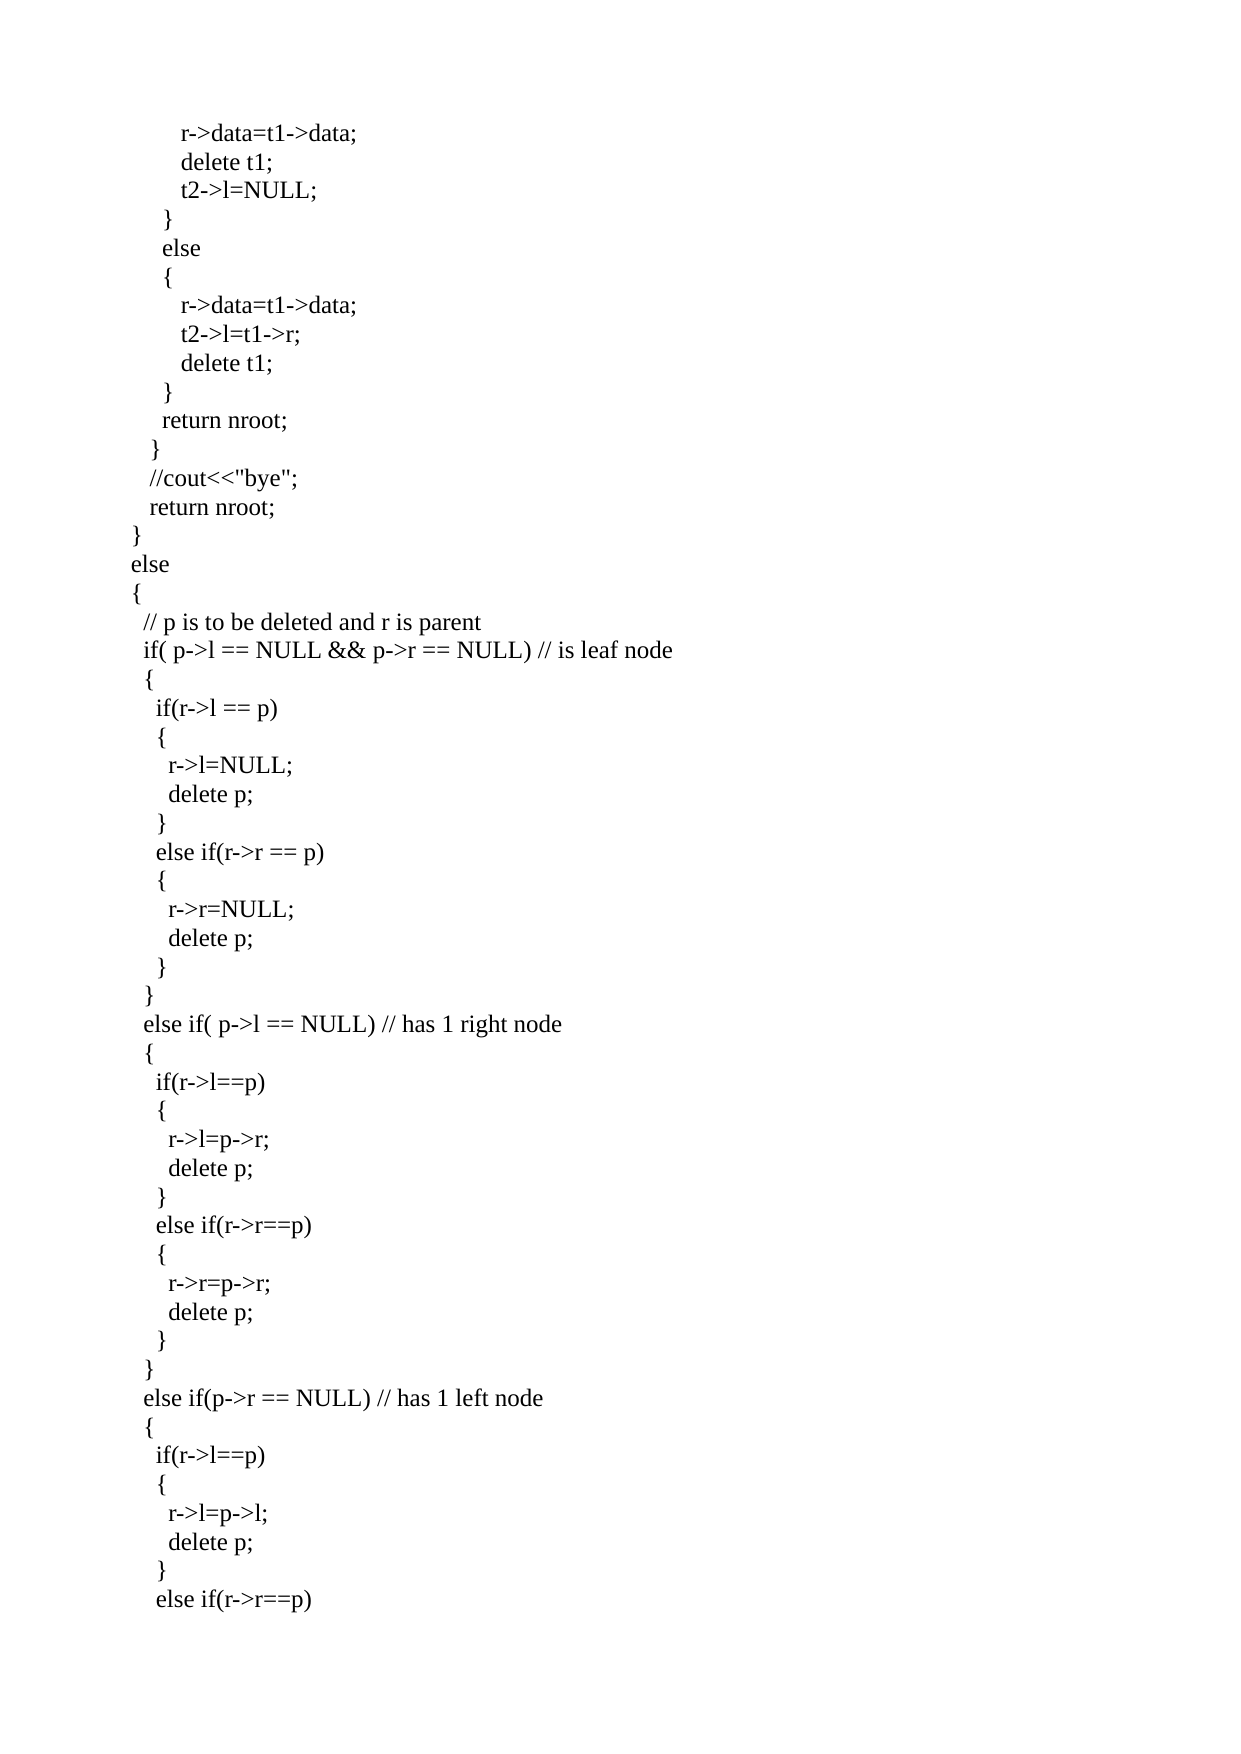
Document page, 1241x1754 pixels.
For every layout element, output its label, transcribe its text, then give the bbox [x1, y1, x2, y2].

text { [118, 664, 1122, 693]
text return nroot; [118, 492, 1122, 521]
text r->l=p->r; [118, 1124, 1122, 1153]
text t2->l=t1->r; [118, 319, 1122, 348]
text else if(r->r==p) [118, 1211, 1122, 1239]
text else [118, 549, 1122, 578]
text else if(r->r == p) [118, 837, 1122, 866]
text delete p; [118, 923, 1122, 952]
text else if(p->r == NULL) // has 1 left node [118, 1383, 1122, 1412]
text r->r=p->r; [118, 1268, 1122, 1297]
text { [118, 1096, 1122, 1124]
text delete t1; [118, 147, 1122, 176]
text } [118, 521, 1122, 549]
text // p is to be deleted and r is parent [118, 607, 1122, 636]
text } [118, 1354, 1122, 1383]
text } [118, 204, 1122, 233]
text if(r->l == p) [118, 693, 1122, 722]
text if(r->l==p) [118, 1441, 1122, 1469]
text r->r=NULL; [118, 894, 1122, 923]
text else if(r->r==p) [118, 1584, 1122, 1613]
text } [118, 434, 1122, 463]
text //cout<<"bye"; [118, 463, 1122, 492]
text r->l=NULL; [118, 751, 1122, 779]
text { [118, 1038, 1122, 1067]
text { [118, 866, 1122, 894]
text if( p->l == NULL && p->r == NULL) // is leaf node [118, 636, 1122, 664]
text { [118, 1239, 1122, 1268]
text { [118, 1469, 1122, 1498]
text } [118, 1326, 1122, 1354]
text { [118, 578, 1122, 607]
text } [118, 952, 1122, 981]
text t2->l=NULL; [118, 176, 1122, 204]
text } [118, 377, 1122, 406]
text delete p; [118, 779, 1122, 808]
text r->l=p->l; [118, 1498, 1122, 1527]
text } [118, 1182, 1122, 1211]
text r->data=t1->data; [118, 291, 1122, 319]
text delete p; [118, 1527, 1122, 1556]
text { [118, 262, 1122, 291]
text return nroot; [118, 406, 1122, 434]
text { [118, 722, 1122, 751]
text else if( p->l == NULL) // has 1 right node [118, 1009, 1122, 1038]
text } [118, 1556, 1122, 1584]
text } [118, 808, 1122, 837]
text delete t1; [118, 348, 1122, 377]
text delete p; [118, 1153, 1122, 1182]
text } [118, 981, 1122, 1009]
text { [118, 1412, 1122, 1441]
text if(r->l==p) [118, 1067, 1122, 1096]
text delete p; [118, 1297, 1122, 1326]
text else [118, 233, 1122, 262]
text r->data=t1->data; [118, 118, 1122, 147]
